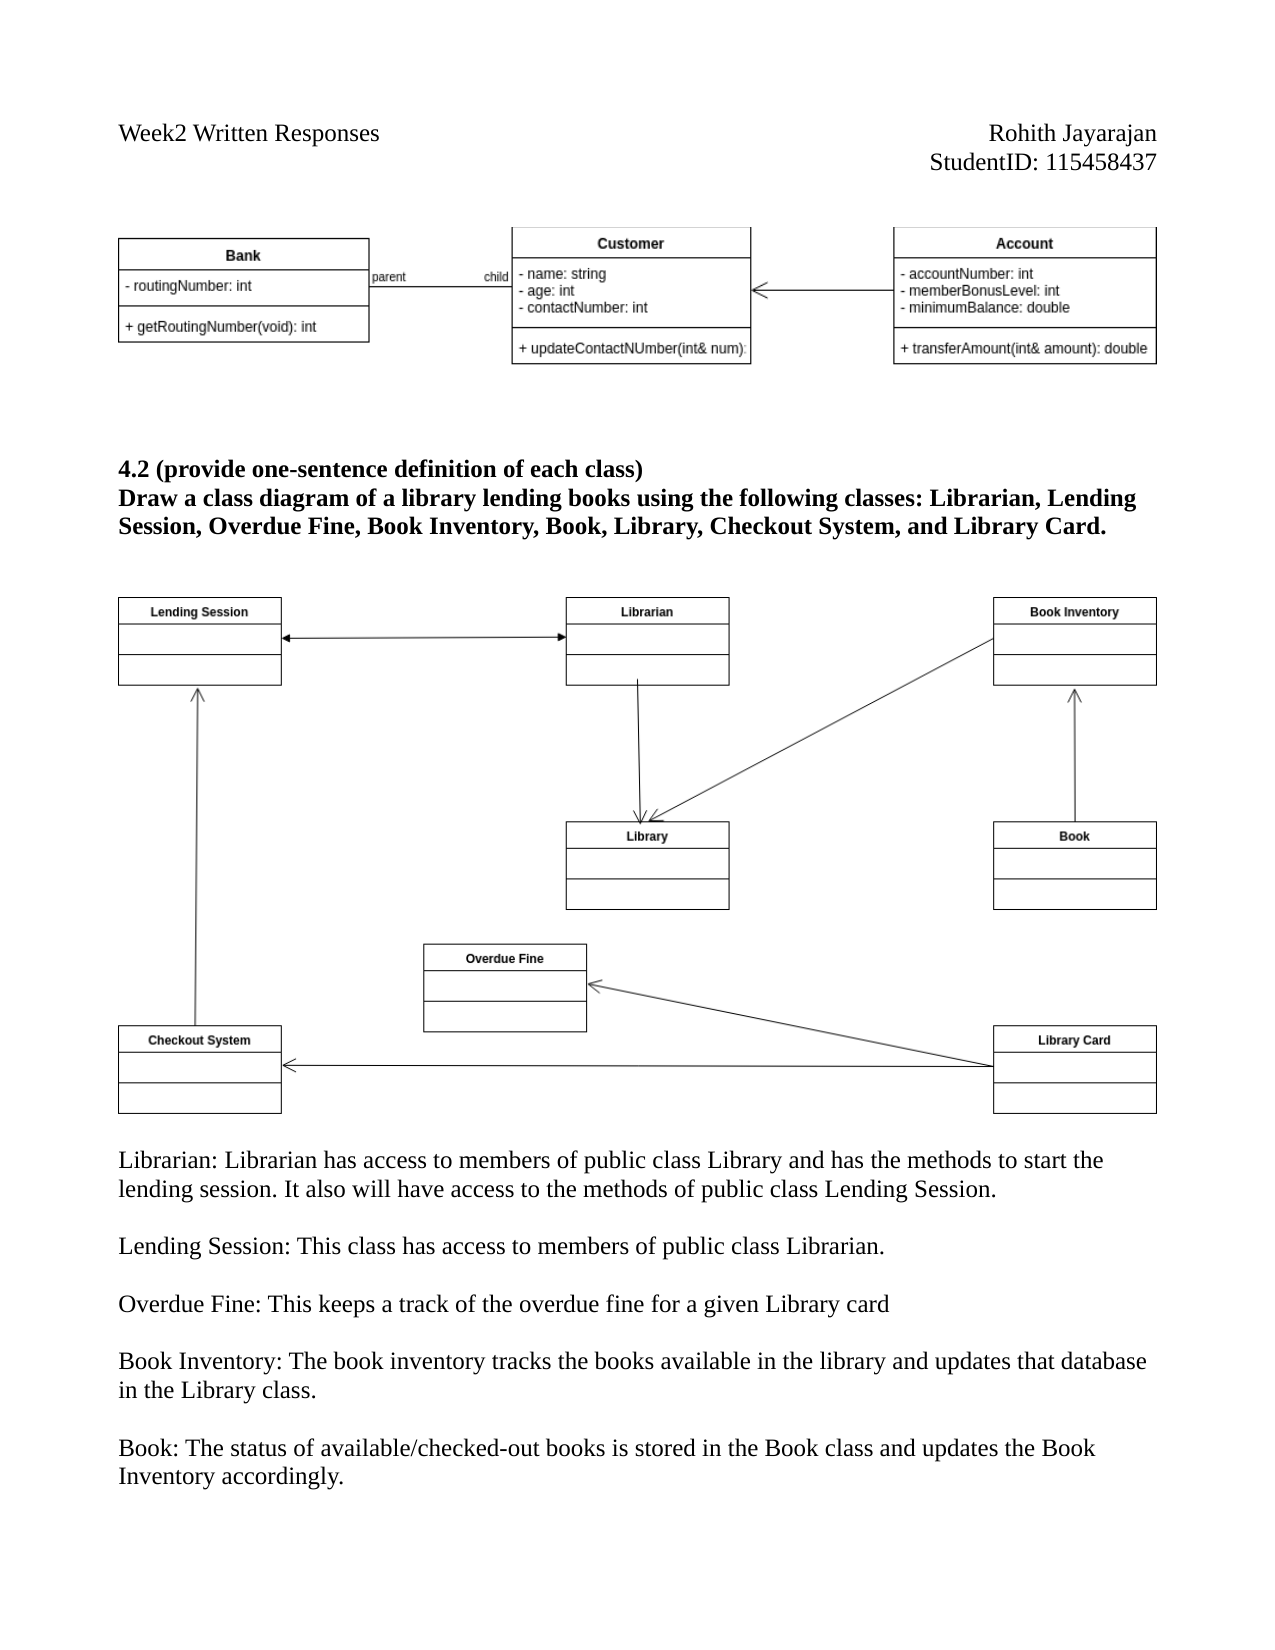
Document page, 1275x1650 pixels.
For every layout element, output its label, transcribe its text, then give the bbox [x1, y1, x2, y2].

picture [118, 227, 1157, 368]
text Librarian: Librarian has access to members of public class Library and has the methods to start the lending session. It also will have access to the methods of public class Lending Session. [118, 1145, 1157, 1203]
text Lending Session: This class has access to members of public class Librarian. [118, 1231, 1157, 1260]
text Book: The status of available/checked-out books is stored in the Book class and updates the Book Inventory accordingly. [118, 1433, 1157, 1490]
picture [118, 597, 1157, 1117]
text 4.2 (provide one-sentence definition of each class) [118, 454, 1157, 483]
text Overdue Fine: This keeps a track of the overdue fine for a given Library card [118, 1289, 1157, 1318]
text Draw a class diagram of a library lending books using the following classes: Librarian, Lending Session, Overdue Fine, Book Inventory, Book, Library, Checkout System, and Library Card. [118, 483, 1157, 540]
text Book Inventory: The book inventory tracks the books available in the library and updates that database in the Library class. [118, 1346, 1157, 1404]
